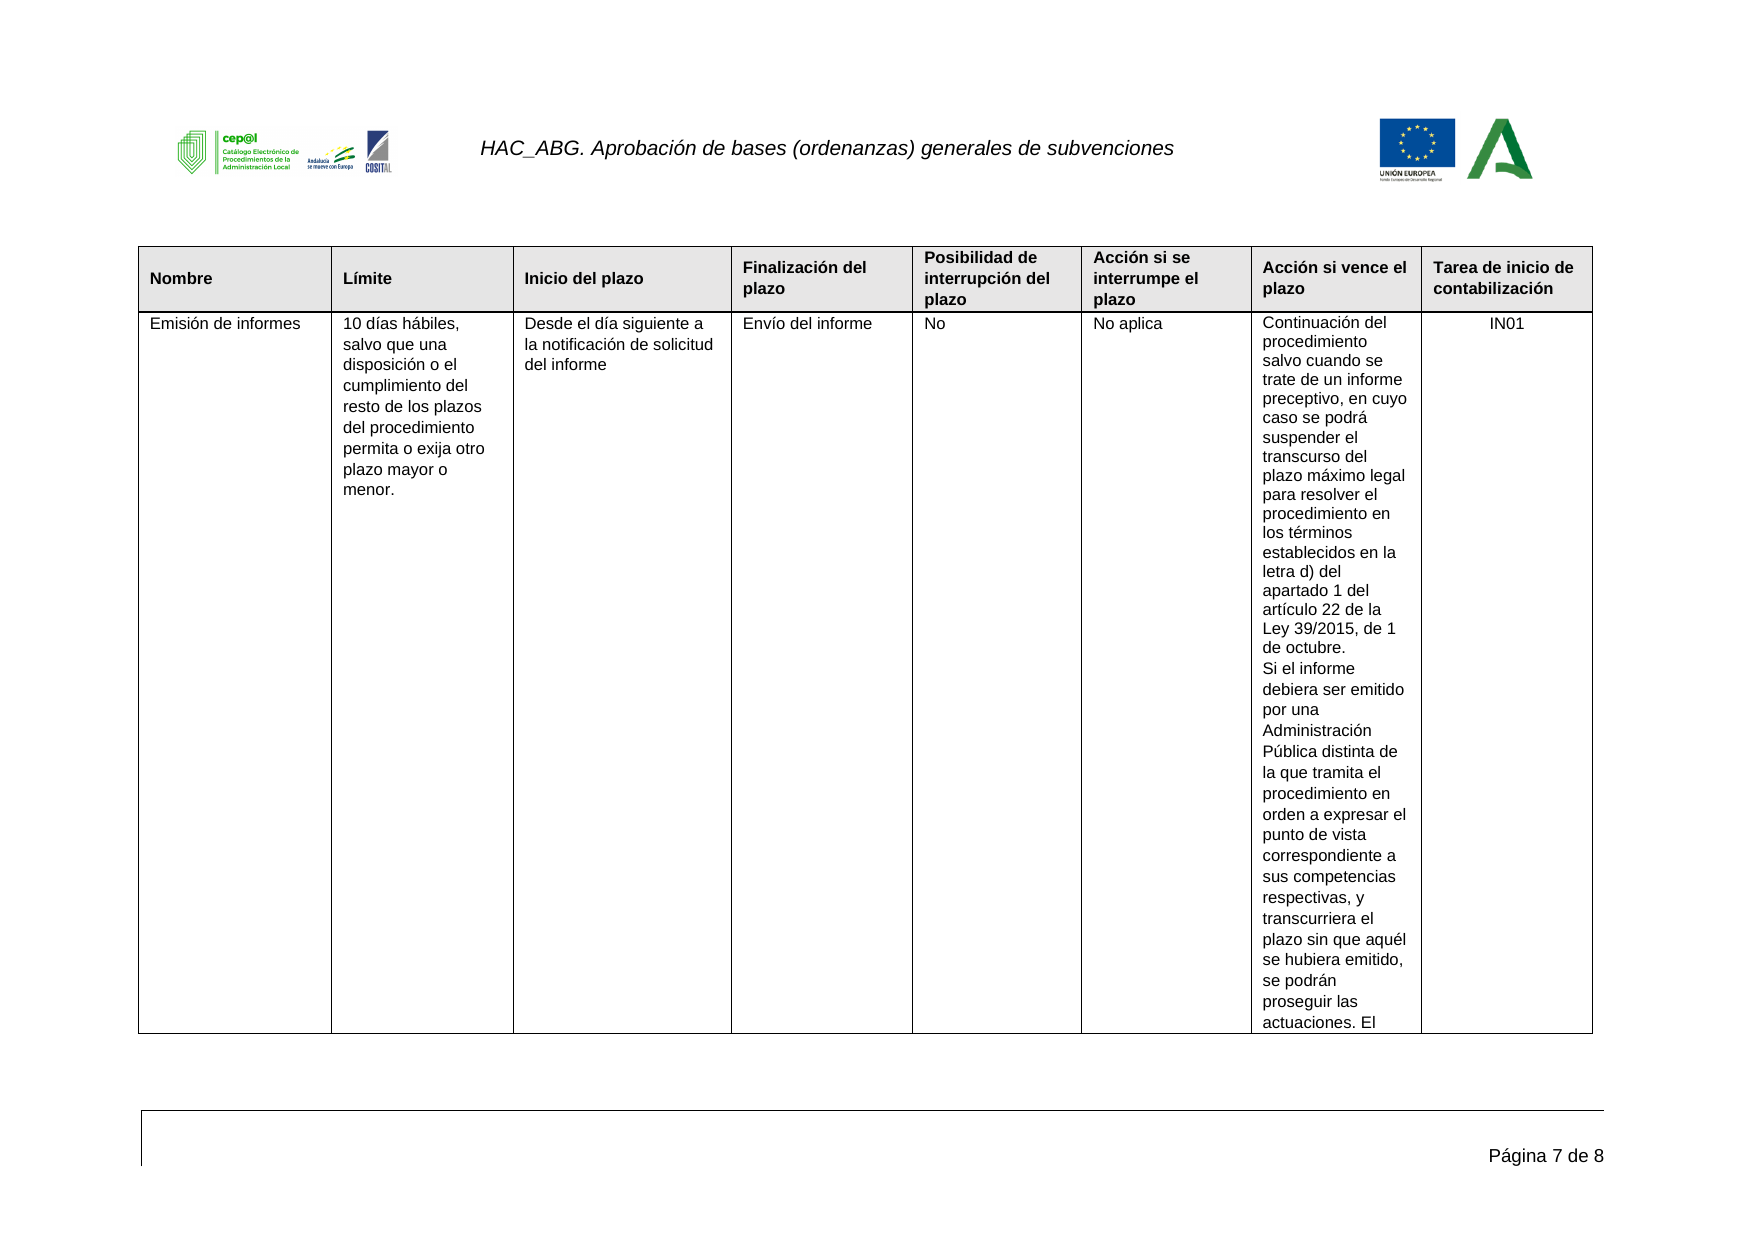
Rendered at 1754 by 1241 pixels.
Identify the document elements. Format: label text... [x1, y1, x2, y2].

table_header Nombre [139, 247, 331, 311]
table_header Acción si se interrumpe el plazo [1082, 247, 1251, 311]
table_header Finalización del plazo [732, 247, 912, 311]
table_header Posibilidad de interrupción del plazo [913, 247, 1081, 311]
table_cell Emisión de informes [139, 313, 331, 1032]
table_cell Desde el día siguiente a la notificación de solicitud del informe [514, 313, 731, 1032]
table_header Tarea de inicio de contabilización [1422, 247, 1592, 311]
table_header Límite [332, 247, 513, 311]
table_cell 10 días hábiles, salvo que una disposición o el cumplimiento del resto de los plazos del procedimiento permita o exija otro plazo mayor o menor. [332, 313, 513, 1032]
table_cell No [913, 313, 1081, 1032]
table_cell Continuación del procedimiento salvo cuando se trate de un informe preceptivo, en cuyo caso se podrá suspender el transcurso del plazo máximo legal para resolver el procedimiento en los términos establecidos en la letra d) del apartado 1 del artículo 22 de la Ley 39/2015, de 1 de octubre. Si el informe debiera ser emitido por una Administración Pública distinta de la que tramita el procedimiento en orden a expresar el punto de vista correspondiente a sus competencias respectivas, y transcurriera el plazo sin que aquél se hubiera emitido, se podrán proseguir las actuaciones. El [1252, 313, 1421, 1032]
table_header Inicio del plazo [514, 247, 731, 311]
table_cell IN01 [1422, 313, 1592, 1032]
table_cell Envío del informe [732, 313, 912, 1032]
table_header Acción si vence el plazo [1252, 247, 1421, 311]
table_cell No aplica [1082, 313, 1251, 1032]
picture [175, 126, 399, 177]
